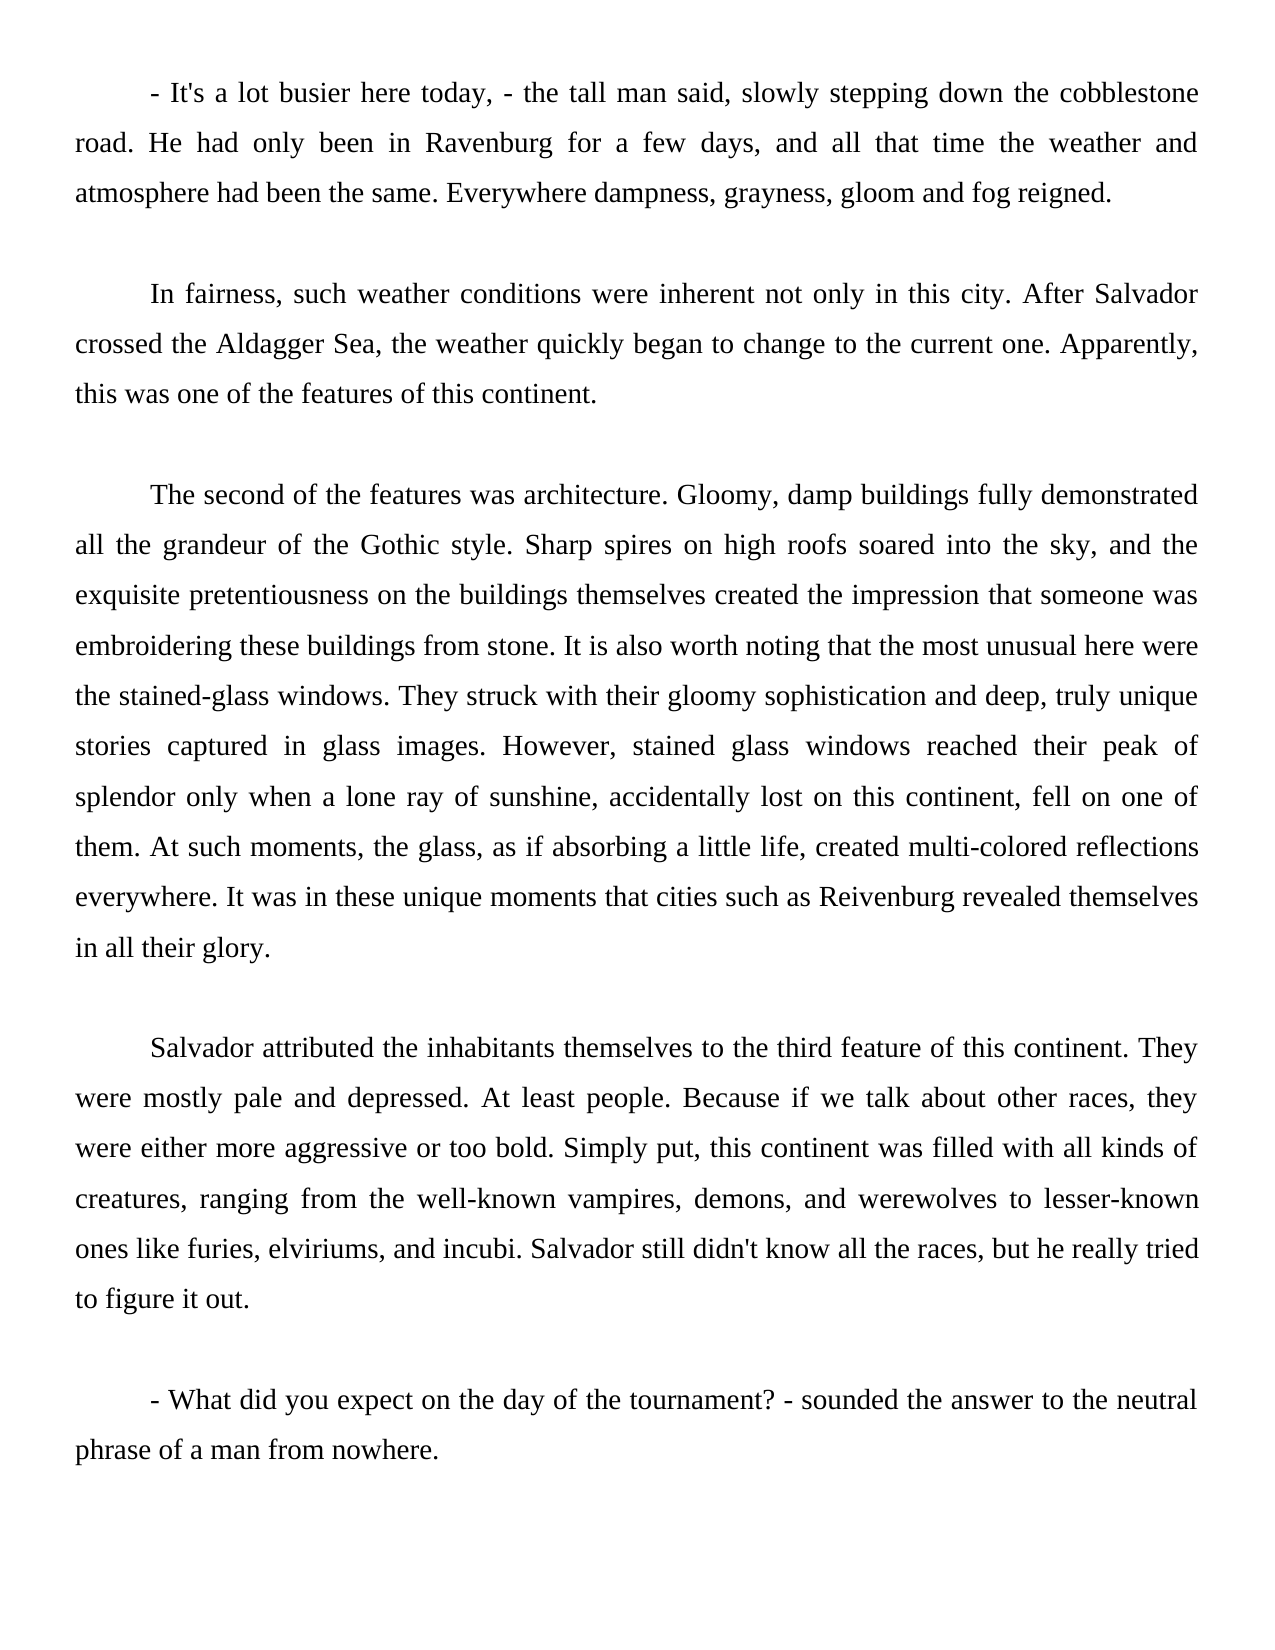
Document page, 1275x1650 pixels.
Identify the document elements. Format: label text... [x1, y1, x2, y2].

text Salvador attributed the inhabitants themselves to the third feature of this continent. They were mostly pale and depressed. At least people. Because if we talk about other races, they were either more aggressive or too bold. Simply put, this continent was filled with all kinds of creatures, ranging from the well-known vampires, demons, and werewolves to lesser-known ones like furies, elviriums, and incubi. Salvador still didn't know all the races, but he really tried to figure it out. [75, 1030, 1200, 1315]
text In fairness, such weather conditions were inherent not only in this city. After Salvador crossed the Aldagger Sea, the weather quickly began to change to the current one. Apparently, this was one of the features of this continent. [75, 276, 1200, 410]
text The second of the features was architecture. Gloomy, damp buildings fully demonstrated all the grandeur of the Gothic style. Sharp spires on high roofs soared into the sky, and the exquisite pretentiousness on the buildings themselves created the impression that someone was embroidering these buildings from stone. It is also worth noting that the most unusual here were the stained-glass windows. They struck with their gloomy sophistication and deep, truly unique stories captured in glass images. However, stained glass windows reached their peak of splendor only when a lone ray of sunshine, accidentally lost on this continent, fell on one of them. At such moments, the glass, as if absorbing a little life, created multi-colored reflections everywhere. It was in these unique moments that cities such as Reivenburg revealed themselves in all their glory. [75, 477, 1200, 963]
text - What did you expect on the day of the tournament? - sounded the answer to the neutral phrase of a man from nowhere. [75, 1382, 1200, 1466]
text - It's a lot busier here today, - the tall man said, slowly stepping down the cobblestone road. He had only been in Ravenburg for a few days, and all that time the weather and atmosphere had been the same. Everywhere dampness, grayness, gloom and fog reigned. [75, 75, 1200, 209]
